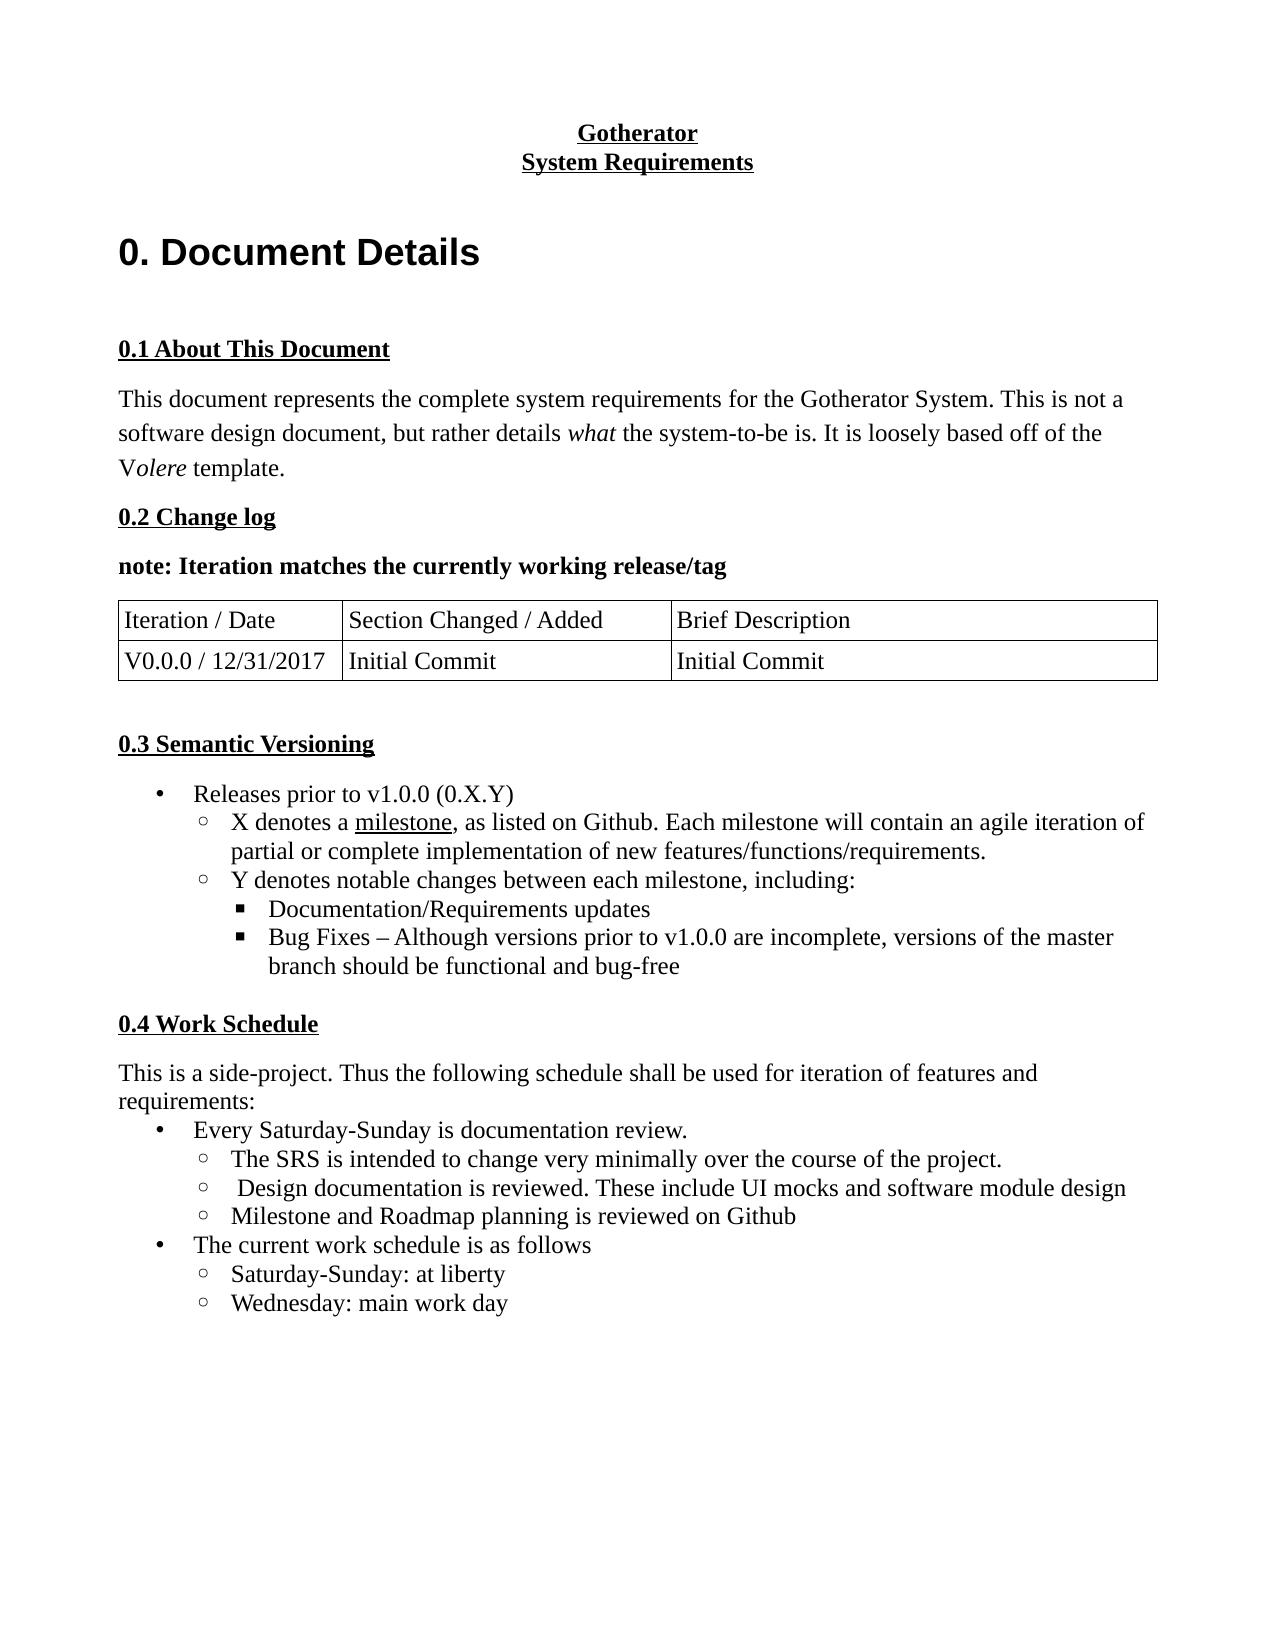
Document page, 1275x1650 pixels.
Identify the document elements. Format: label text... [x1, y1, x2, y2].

text note: Iteration matches the currently working release/tag [118, 551, 1157, 579]
text 0.4 Work Schedule [118, 1009, 1157, 1037]
list Design documentation is reviewed. These include UI mocks and software module design [193, 1173, 1157, 1201]
text 0.2 Change log [118, 502, 1157, 530]
list The current work schedule is as follows [156, 1230, 1157, 1259]
table_cell Initial Commit [343, 641, 671, 680]
list Releases prior to v1.0.0 (0.X.Y) [156, 779, 1157, 807]
table_header Brief Description [672, 601, 1157, 640]
text 0.1 About This Document [118, 334, 1157, 363]
list Y denotes notable changes between each milestone, including: [193, 865, 1157, 894]
text System Requirements [118, 147, 1157, 176]
list Wednesday: main work day [193, 1288, 1157, 1316]
text This is a side-project. Thus the following schedule shall be used for iteration of features and requirements: [118, 1058, 1157, 1115]
list Every Saturday-Sunday is documentation review. [156, 1115, 1157, 1144]
list The SRS is intended to change very minimally over the course of the project. [193, 1144, 1157, 1173]
table_cell Initial Commit [672, 641, 1157, 680]
subtitle 0. Document Details [118, 229, 1157, 273]
list Documentation/Requirements updates [231, 894, 1157, 922]
text Gotherator [118, 118, 1157, 147]
list Saturday-Sunday: at liberty [193, 1259, 1157, 1288]
table_header Iteration / Date [119, 601, 342, 640]
list Bug Fixes – Although versions prior to v1.0.0 are incomplete, versions of the master branch should be functional and bug-free [231, 922, 1157, 980]
table_header Section Changed / Added [343, 601, 671, 640]
text This document represents the complete system requirements for the Gotherator System. This is not a software design document, but rather details what the system-to-be is. It is loosely based off of the Volere template. [118, 384, 1157, 481]
text 0.3 Semantic Versioning [118, 729, 1157, 758]
table_cell V0.0.0 / 12/31/2017 [119, 641, 342, 680]
list X denotes a milestone, as listed on Github. Each milestone will contain an agile iteration of partial or complete implementation of new features/functions/requirements. [193, 807, 1157, 865]
list Milestone and Roadmap planning is reviewed on Github [193, 1201, 1157, 1230]
